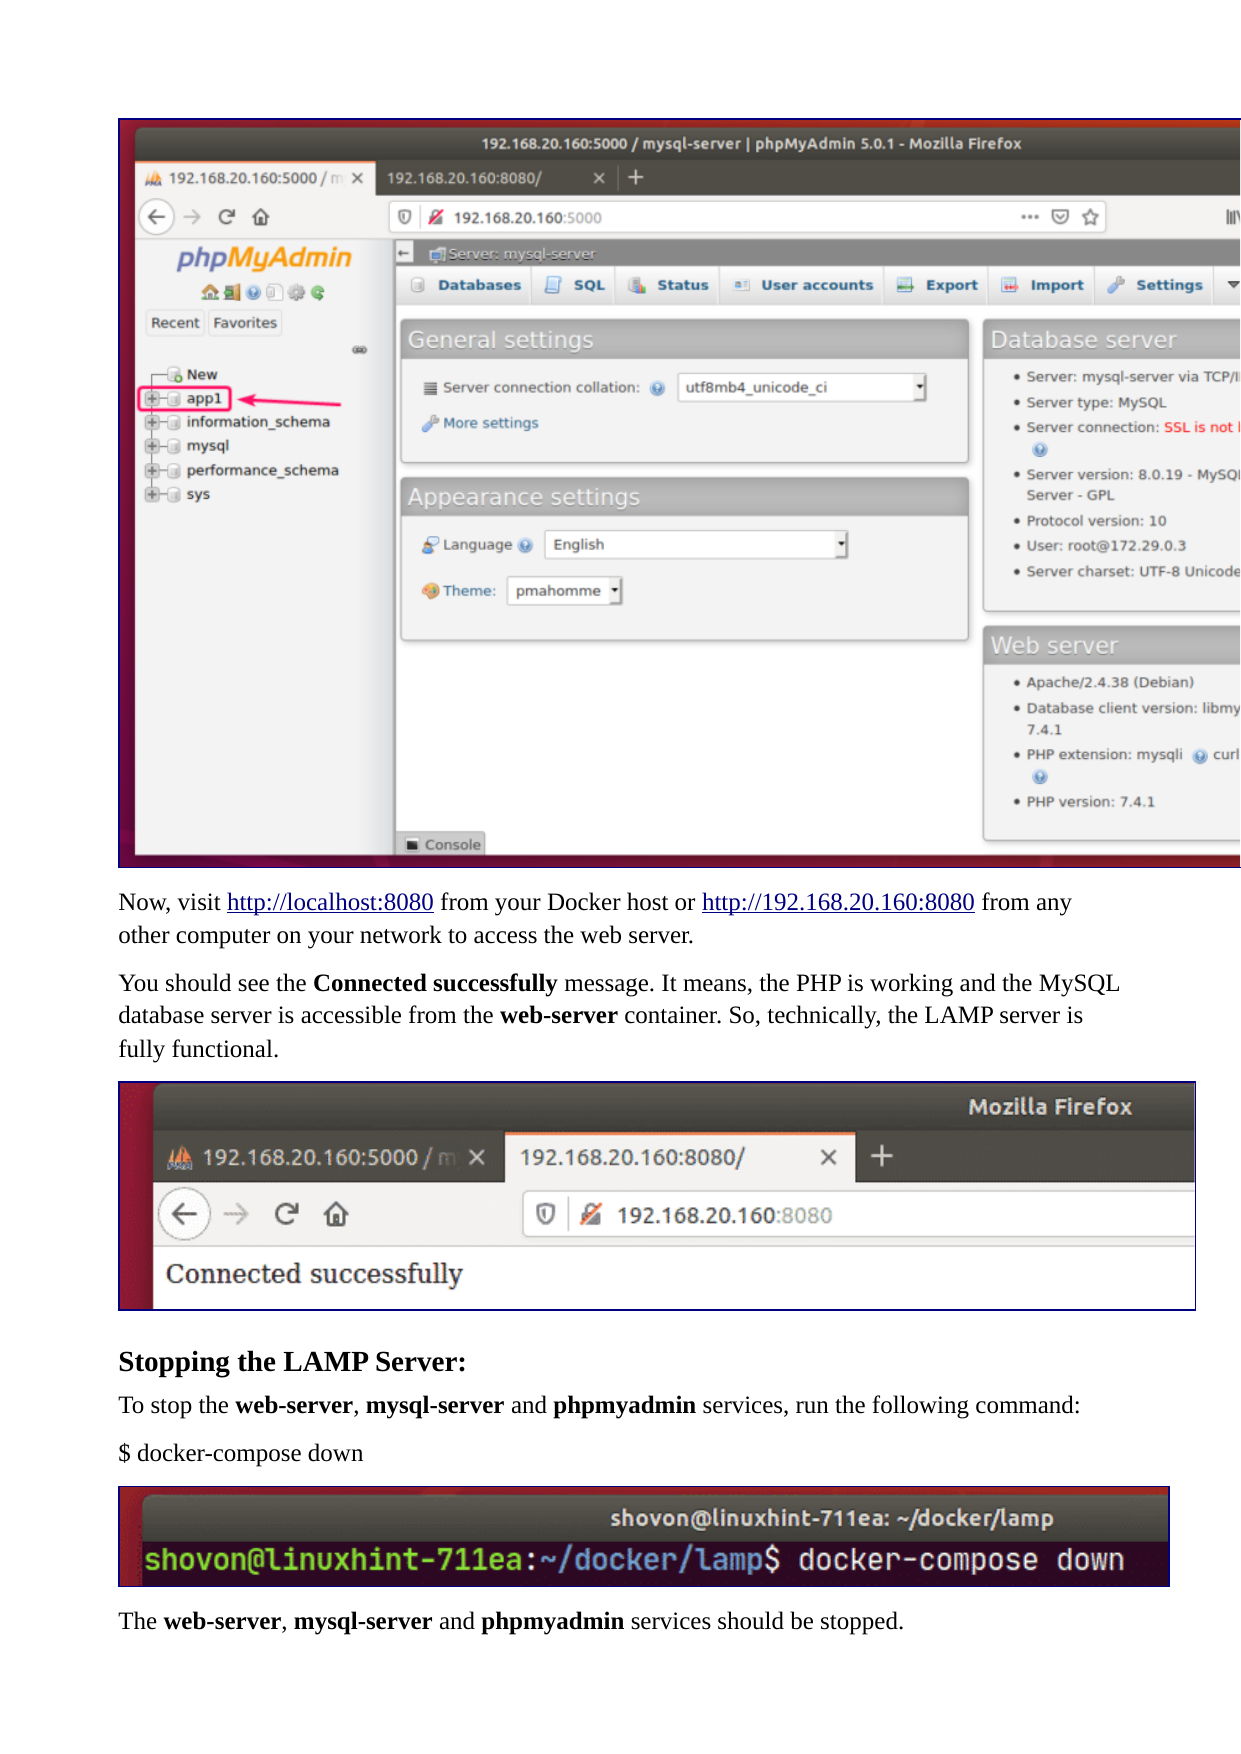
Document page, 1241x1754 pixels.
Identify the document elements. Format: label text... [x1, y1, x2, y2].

picture [120, 120, 1241, 867]
picture [120, 1487, 1168, 1586]
text The web-server, mysql-server and phpmyadmin services should be stopped. [118, 1606, 1122, 1635]
text $ docker-compose down [118, 1438, 1122, 1467]
text To stop the web-server, mysql-server and phpmyadmin services, run the following command: [118, 1390, 1122, 1419]
subtitle Stopping the LAMP Server: [118, 1344, 1122, 1378]
text You should see the Connected successfully message. It means, the PHP is working and the MySQL database server is accessible from the web-server container. So, technically, the LAMP server is fully functional. [118, 968, 1122, 1062]
picture [120, 1083, 1195, 1309]
text Now, visit http://localhost:8080 from your Docker host or http://192.168.20.160:8080 from any other computer on your network to access the web server. [118, 887, 1122, 949]
